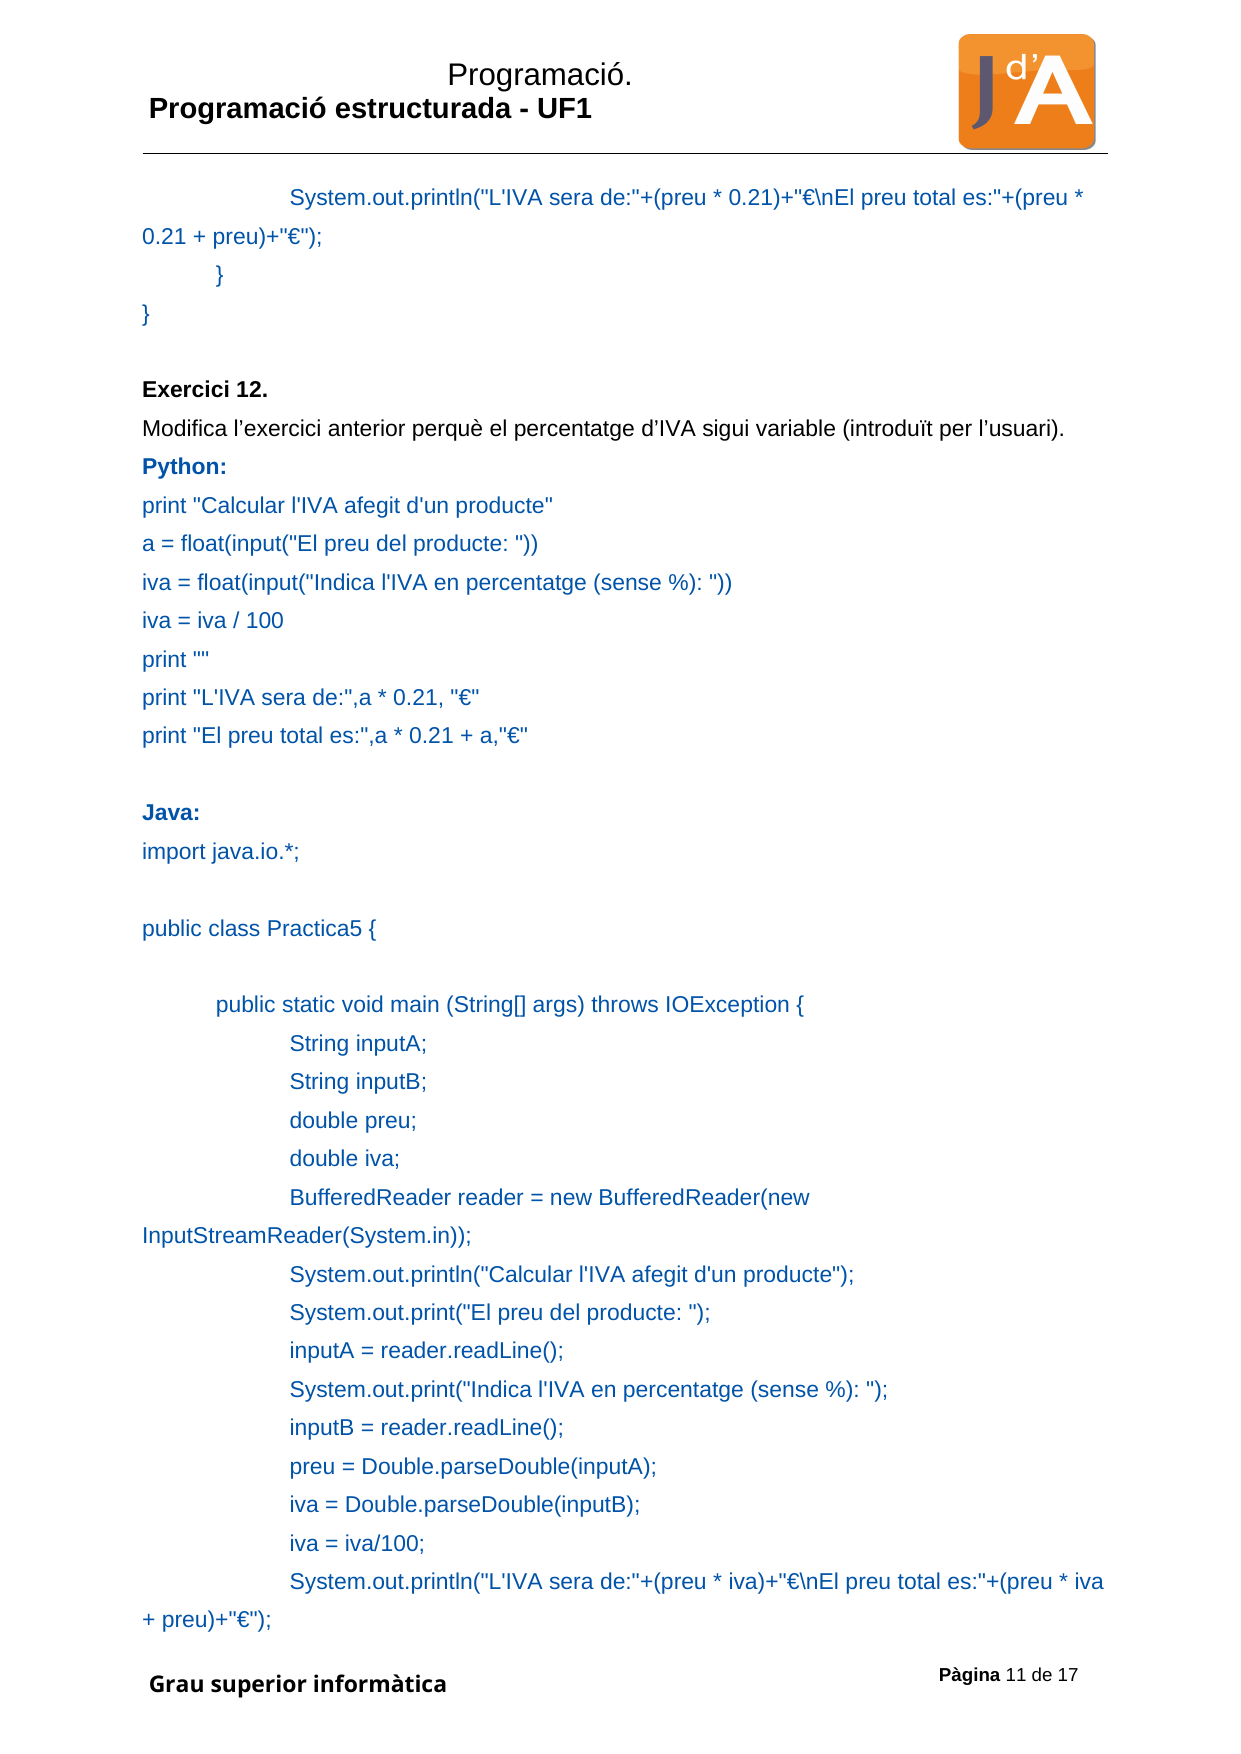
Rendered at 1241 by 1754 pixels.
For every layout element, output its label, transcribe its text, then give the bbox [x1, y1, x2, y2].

text a = float(input("El preu del producte: ")) [142, 531, 1107, 557]
text inputB = reader.readLine(); [142, 1415, 1107, 1441]
text print "" [142, 646, 1107, 672]
text Exercici 12. [142, 377, 1107, 403]
text double preu; [142, 1107, 1107, 1133]
text String inputA; [142, 1031, 1107, 1056]
text double iva; [142, 1146, 1107, 1172]
text public static void main (String[] args) throws IOException { [142, 992, 1107, 1018]
text public class Practica5 { [142, 915, 1107, 941]
text iva = float(input("Indica l'IVA en percentatge (sense %): ")) [142, 569, 1107, 595]
text BufferedReader reader = new BufferedReader(new InputStreamReader(System.in)); [142, 1184, 1107, 1248]
text Python: [142, 454, 1107, 480]
text preu = Double.parseDouble(inputA); [142, 1453, 1107, 1479]
text print "L'IVA sera de:",a * 0.21, "€" [142, 685, 1107, 710]
text Java: [142, 800, 1107, 826]
text System.out.print("El preu del producte: "); [142, 1300, 1107, 1325]
text System.out.println("L'IVA sera de:"+(preu * 0.21)+"€\nEl preu total es:"+(preu * 0.21 + preu)+"€"); [142, 185, 1107, 249]
text inputA = reader.readLine(); [142, 1338, 1107, 1364]
text System.out.println("Calcular l'IVA afegit d'un producte"); [142, 1261, 1107, 1287]
text Modifica l’exercici anterior perquè el percentatge d’IVA sigui variable (introduït per l’usuari). [142, 416, 1107, 441]
text iva = iva / 100 [142, 608, 1107, 633]
text iva = Double.parseDouble(inputB); [142, 1492, 1107, 1517]
text } [142, 300, 1107, 326]
text System.out.println("L'IVA sera de:"+(preu * iva)+"€\nEl preu total es:"+(preu * iva + preu)+"€"); [142, 1569, 1107, 1633]
text import java.io.*; [142, 838, 1107, 864]
text print "Calcular l'IVA afegit d'un producte" [142, 492, 1107, 518]
text } [142, 262, 1107, 287]
text System.out.print("Indica l'IVA en percentatge (sense %): "); [142, 1377, 1107, 1402]
text iva = iva/100; [142, 1530, 1107, 1556]
picture [958, 34, 1096, 150]
text String inputB; [142, 1069, 1107, 1095]
text print "El preu total es:",a * 0.21 + a,"€" [142, 723, 1107, 749]
